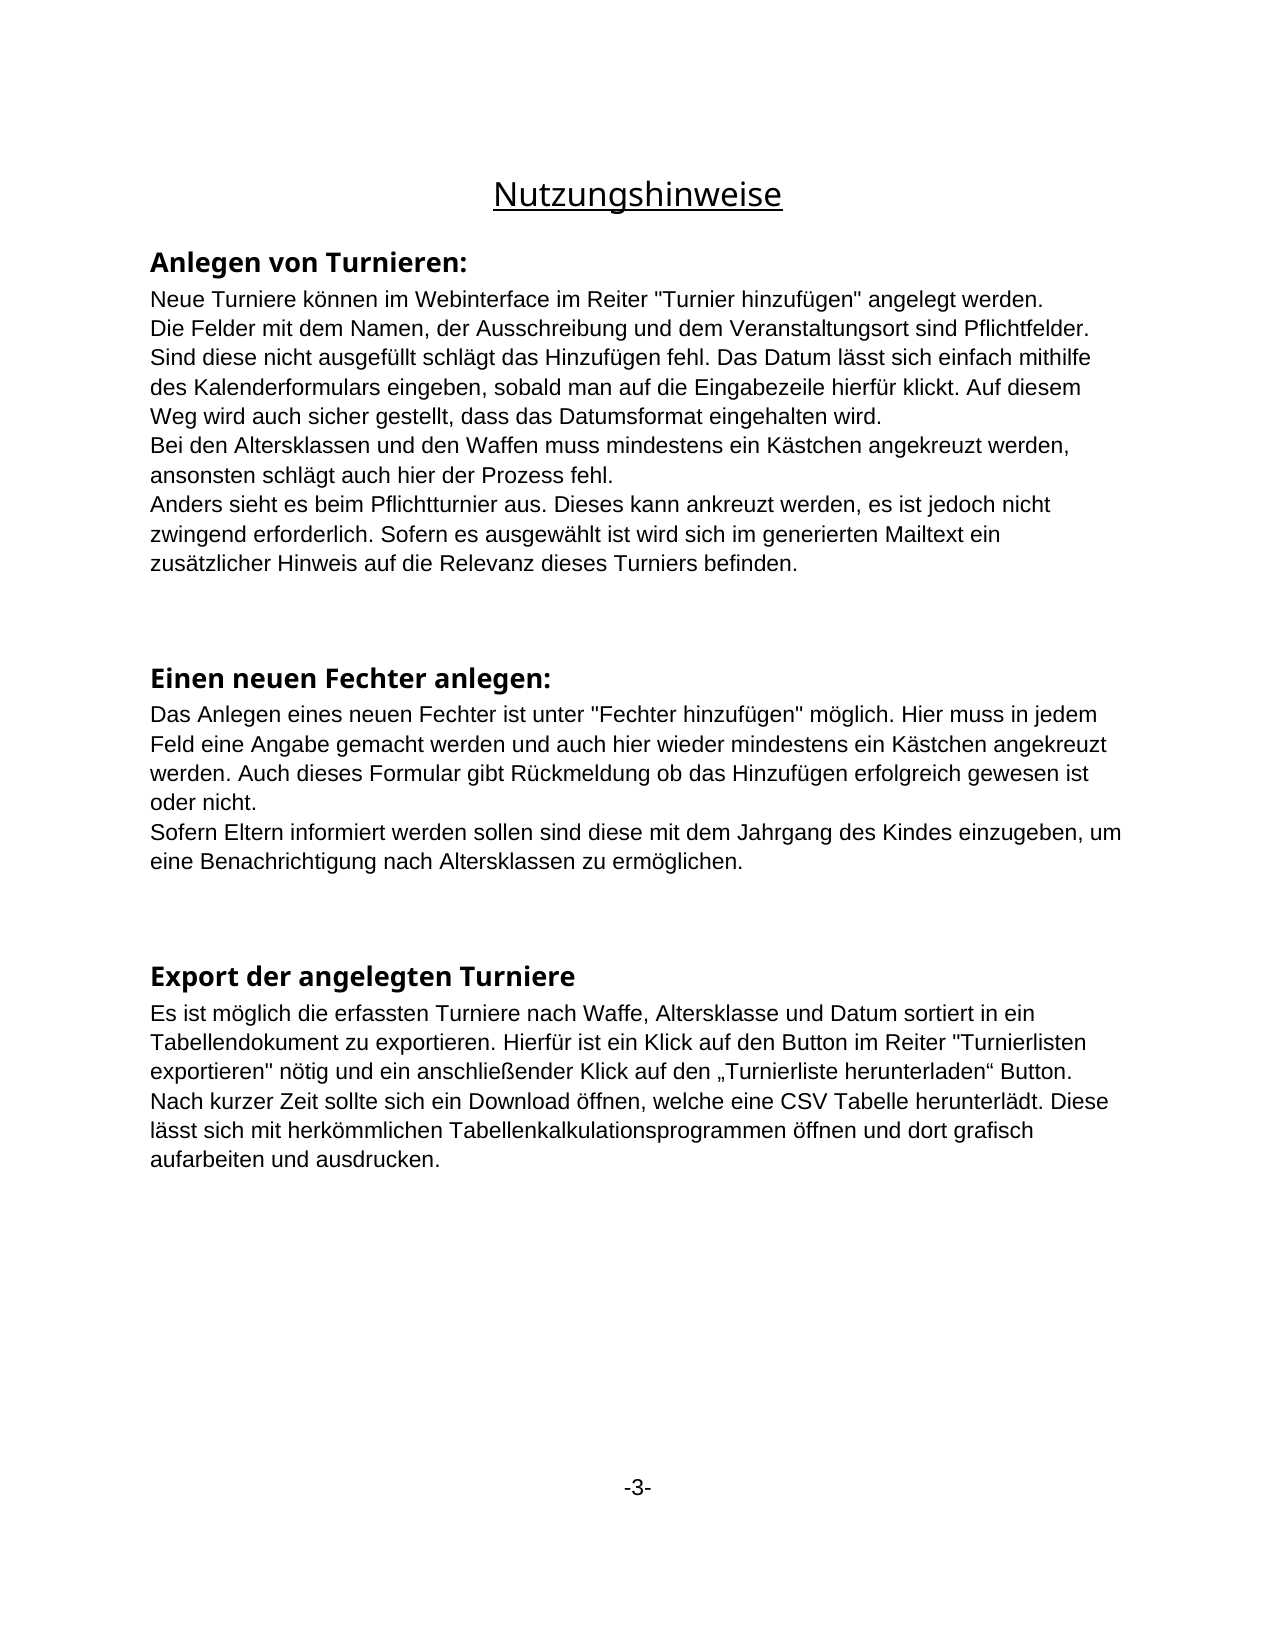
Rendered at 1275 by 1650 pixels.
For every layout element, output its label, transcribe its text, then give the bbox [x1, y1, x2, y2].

text Sofern Eltern informiert werden sollen sind diese mit dem Jahrgang des Kindes einzugeben, um eine Benachrichtigung nach Altersklassen zu ermöglichen. [150, 819, 1125, 874]
text Anders sieht es beim Pflichtturnier aus. Dieses kann ankreuzt werden, es ist jedoch nicht zwingend erforderlich. Sofern es ausgewählt ist wird sich im generierten Mailtext ein zusätzlicher Hinweis auf die Relevanz dieses Turniers befinden. [150, 492, 1125, 576]
text Das Anlegen eines neuen Fechter ist unter "Fechter hinzufügen" möglich. Hier muss in jedem Feld eine Angabe gemacht werden und auch hier wieder mindestens ein Kästchen angekreuzt werden. Auch dieses Formular gibt Rückmeldung ob das Hinzufügen erfolgreich gewesen ist oder nicht. [150, 702, 1125, 816]
text Neue Turniere können im Webinterface im Reiter "Turnier hinzufügen" angelegt werden. [150, 286, 1125, 312]
subtitle Einen neuen Fechter anlegen: [150, 659, 1125, 696]
subtitle Export der angelegten Turniere [150, 958, 1125, 995]
text Bei den Altersklassen und den Waffen muss mindestens ein Kästchen angekreuzt werden, ansonsten schlägt auch hier der Prozess fehl. [150, 433, 1125, 488]
text Es ist möglich die erfassten Turniere nach Waffe, Altersklasse und Datum sortiert in ein Tabellendokument zu exportieren. Hierfür ist ein Klick auf den Button im Reiter "Turnierlisten exportieren" nötig und ein anschließender Klick auf den „Turnierliste herunterladen“ Button. Nach kurzer Zeit sollte sich ein Download öffnen, welche eine CSV Tabelle herunterlädt. Diese lässt sich mit herkömmlichen Tabellenkalkulationsprogrammen öffnen und dort grafisch aufarbeiten und ausdrucken. [150, 1000, 1125, 1173]
text Die Felder mit dem Namen, der Ausschreibung und dem Veranstaltungsort sind Pflichtfelder. Sind diese nicht ausgefüllt schlägt das Hinzufügen fehl. Das Datum lässt sich einfach mithilfe des Kalenderformulars eingeben, sobald man auf die Eingabezeile hierfür klickt. Auf diesem Weg wird auch sicher gestellt, dass das Datumsformat eingehalten wird. [150, 316, 1125, 429]
subtitle Anlegen von Turnieren: [150, 244, 1125, 281]
subtitle Nutzungshinweise [150, 171, 1125, 216]
